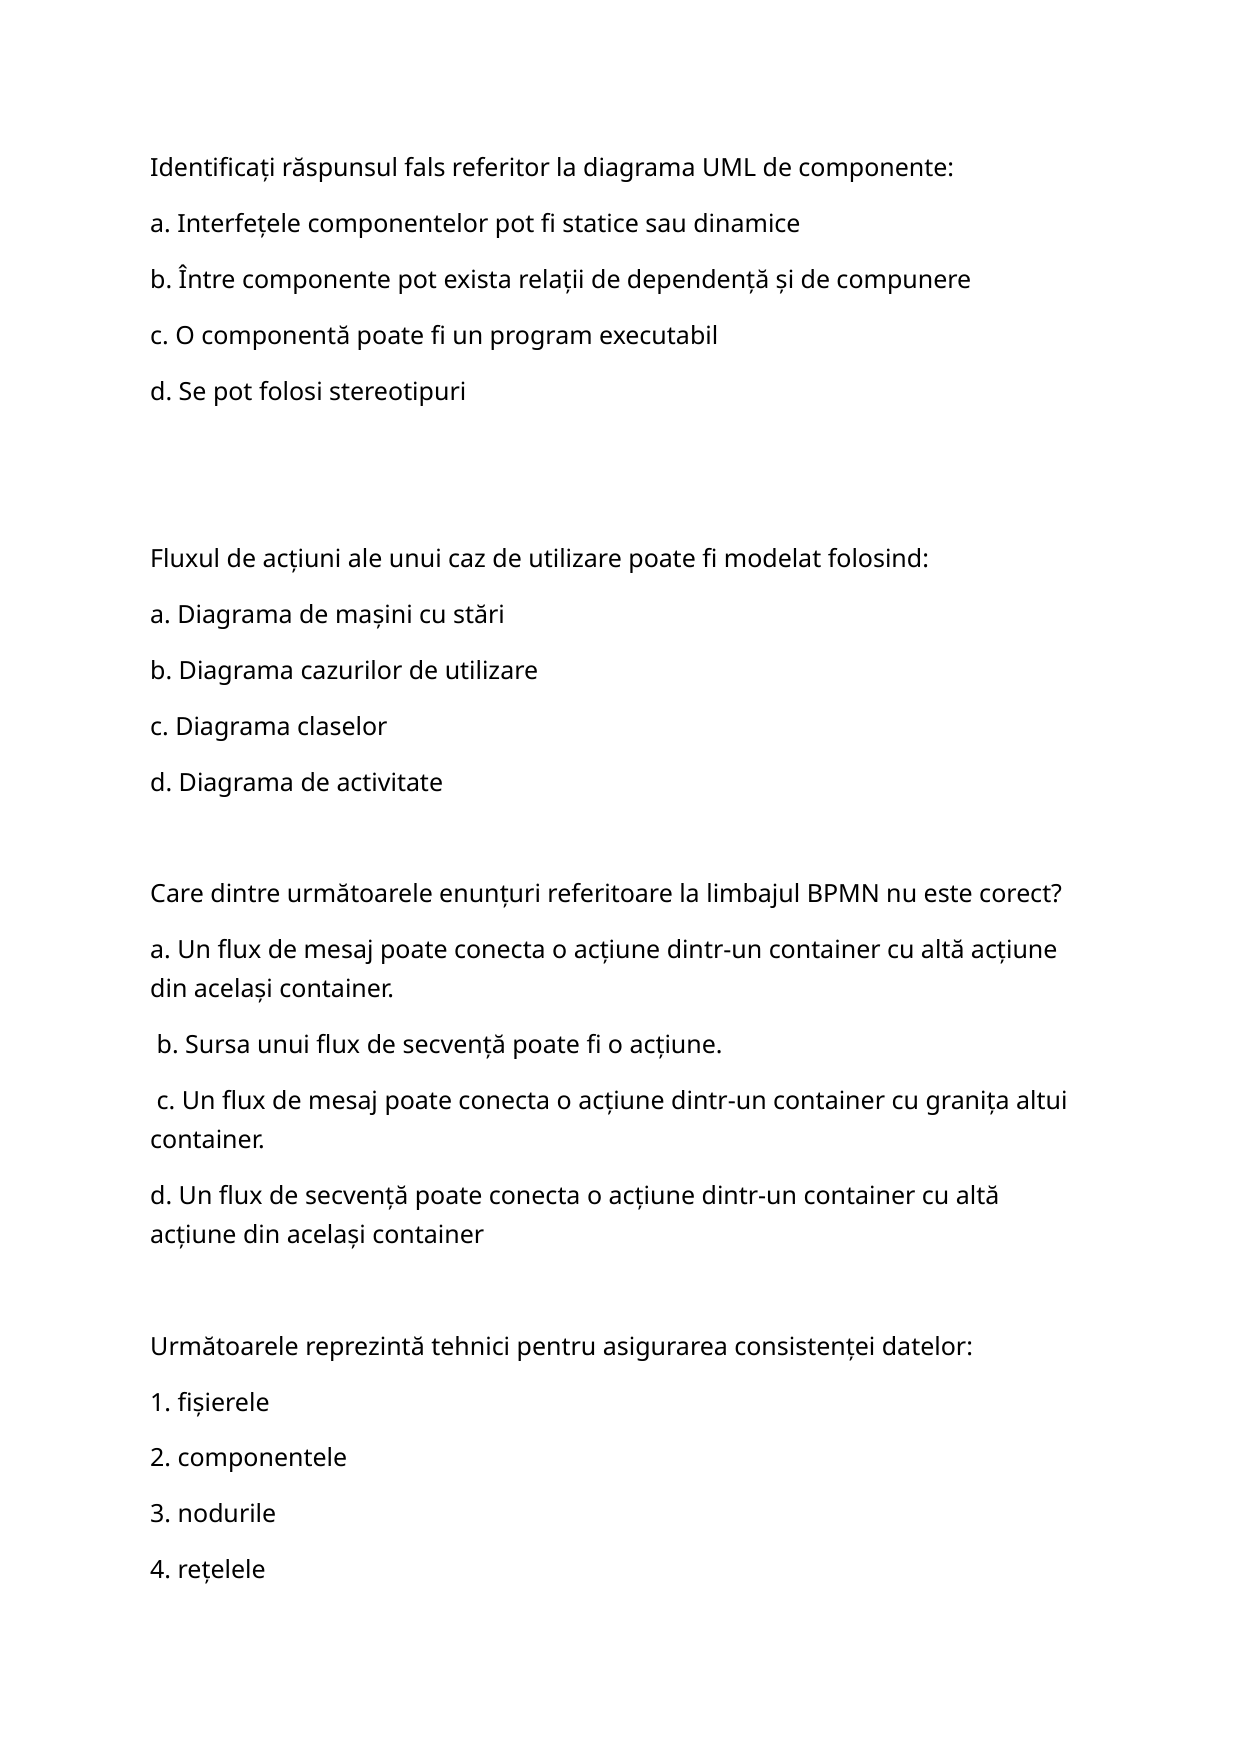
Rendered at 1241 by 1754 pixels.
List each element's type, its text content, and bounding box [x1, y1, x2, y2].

text d. Un flux de secvență poate conecta o acțiune dintr-un container cu altă acțiune din același container [150, 1177, 1090, 1251]
text b. Sursa unui flux de secvență poate fi o acțiune. [150, 1027, 1090, 1061]
text Fluxul de acțiuni ale unui caz de utilizare poate fi modelat folosind: [150, 541, 1090, 575]
text b. Diagrama cazurilor de utilizare [150, 652, 1090, 687]
text 2. componentele [150, 1440, 1090, 1474]
text Următoarele reprezintă tehnici pentru asigurarea consistenței datelor: [150, 1328, 1090, 1362]
text c. Diagrama claselor [150, 708, 1090, 742]
text d. Se pot folosi stereotipuri [150, 373, 1090, 407]
text 1. fișierele [150, 1384, 1090, 1418]
text a. Diagrama de mașini cu stări [150, 597, 1090, 631]
text Identificați răspunsul fals referitor la diagrama UML de componente: [150, 150, 1090, 184]
text c. O componentă poate fi un program executabil [150, 317, 1090, 352]
text 3. nodurile [150, 1496, 1090, 1530]
text a. Un flux de mesaj poate conecta o acțiune dintr-un container cu altă acțiune din același container. [150, 932, 1090, 1005]
text c. Un flux de mesaj poate conecta o acțiune dintr-un container cu granița altui container. [150, 1082, 1090, 1156]
text b. Între componente pot exista relații de dependență și de compunere [150, 262, 1090, 296]
text Care dintre următoarele enunțuri referitoare la limbajul BPMN nu este corect? [150, 876, 1090, 910]
text a. Interfețele componentelor pot fi statice sau dinamice [150, 206, 1090, 240]
text d. Diagrama de activitate [150, 764, 1090, 798]
text 4. rețelele [150, 1552, 1090, 1586]
